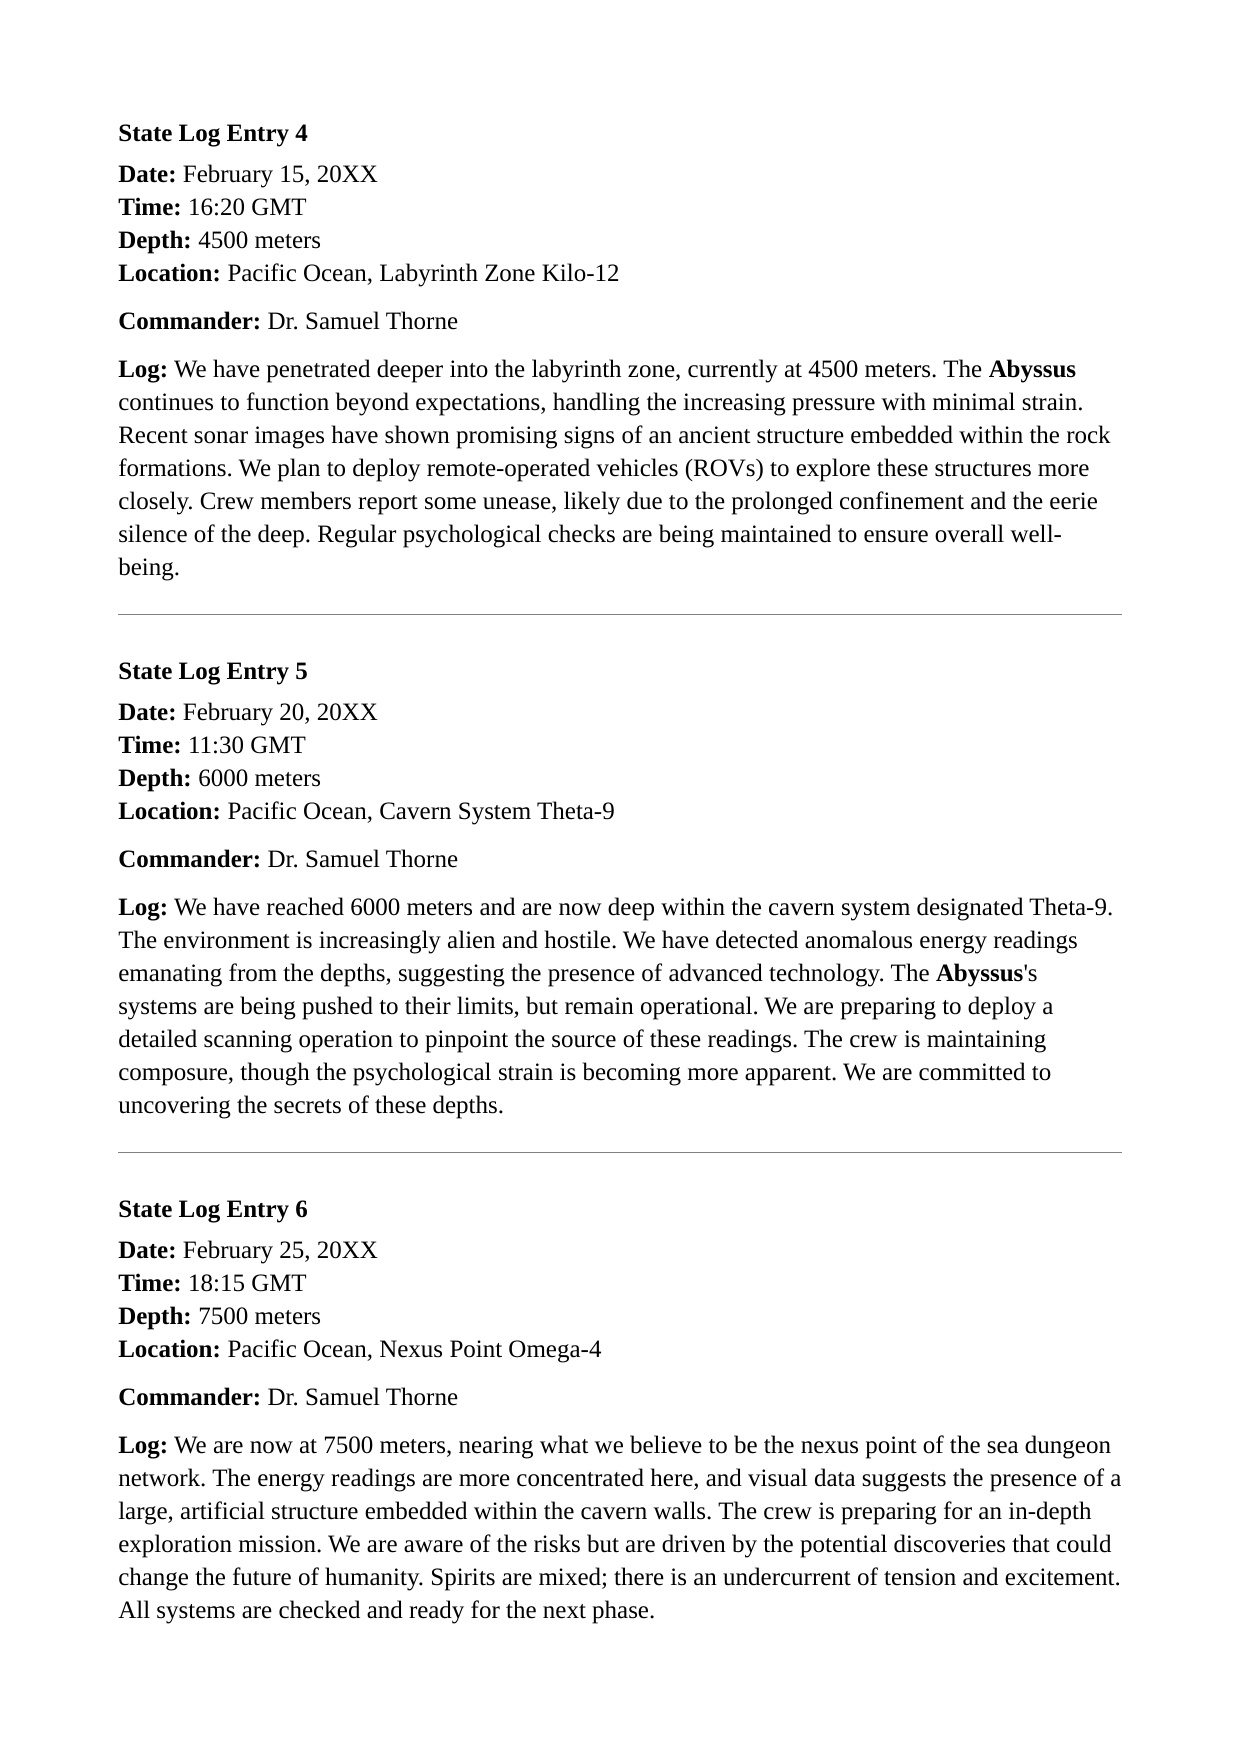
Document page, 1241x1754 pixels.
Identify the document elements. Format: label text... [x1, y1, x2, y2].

text Commander: Dr. Samuel Thorne [118, 1382, 1122, 1411]
text Commander: Dr. Samuel Thorne [118, 844, 1122, 873]
text Log: We have reached 6000 meters and are now deep within the cavern system designated Theta-9. The environment is increasingly alien and hostile. We have detected anomalous energy readings emanating from the depths, suggesting the presence of advanced technology. The Abyssus's systems are being pushed to their limits, but remain operational. We are preparing to deploy a detailed scanning operation to pinpoint the source of these readings. The crew is maintaining composure, though the psychological strain is becoming more apparent. We are committed to uncovering the secrets of these depths. [118, 892, 1122, 1118]
text Date: February 20, 20XX Time: 11:30 GMT Depth: 6000 meters Location: Pacific Ocean, Cavern System Theta-9 [118, 697, 1122, 825]
text Date: February 15, 20XX Time: 16:20 GMT Depth: 4500 meters Location: Pacific Ocean, Labyrinth Zone Kilo-12 [118, 159, 1122, 287]
text Log: We have penetrated deeper into the labyrinth zone, currently at 4500 meters. The Abyssus continues to function beyond expectations, handling the increasing pressure with minimal strain. Recent sonar images have shown promising signs of an ancient structure embedded within the rock formations. We plan to deploy remote-operated vehicles (ROVs) to explore these structures more closely. Crew members report some unease, likely due to the prolonged confinement and the eerie silence of the deep. Regular psychological checks are being maintained to ensure overall well-being. [118, 354, 1122, 581]
text Commander: Dr. Samuel Thorne [118, 306, 1122, 335]
subtitle State Log Entry 5 [118, 656, 1122, 685]
text Date: February 25, 20XX Time: 18:15 GMT Depth: 7500 meters Location: Pacific Ocean, Nexus Point Omega-4 [118, 1235, 1122, 1363]
text Log: We are now at 7500 meters, nearing what we believe to be the nexus point of the sea dungeon network. The energy readings are more concentrated here, and visual data suggests the presence of a large, artificial structure embedded within the cavern walls. The crew is preparing for an in-depth exploration mission. We are aware of the risks but are driven by the potential discoveries that could change the future of humanity. Spirits are mixed; there is an undercurrent of tension and excitement. All systems are checked and ready for the next phase. [118, 1430, 1122, 1623]
subtitle State Log Entry 6 [118, 1194, 1122, 1223]
subtitle State Log Entry 4 [118, 118, 1122, 147]
